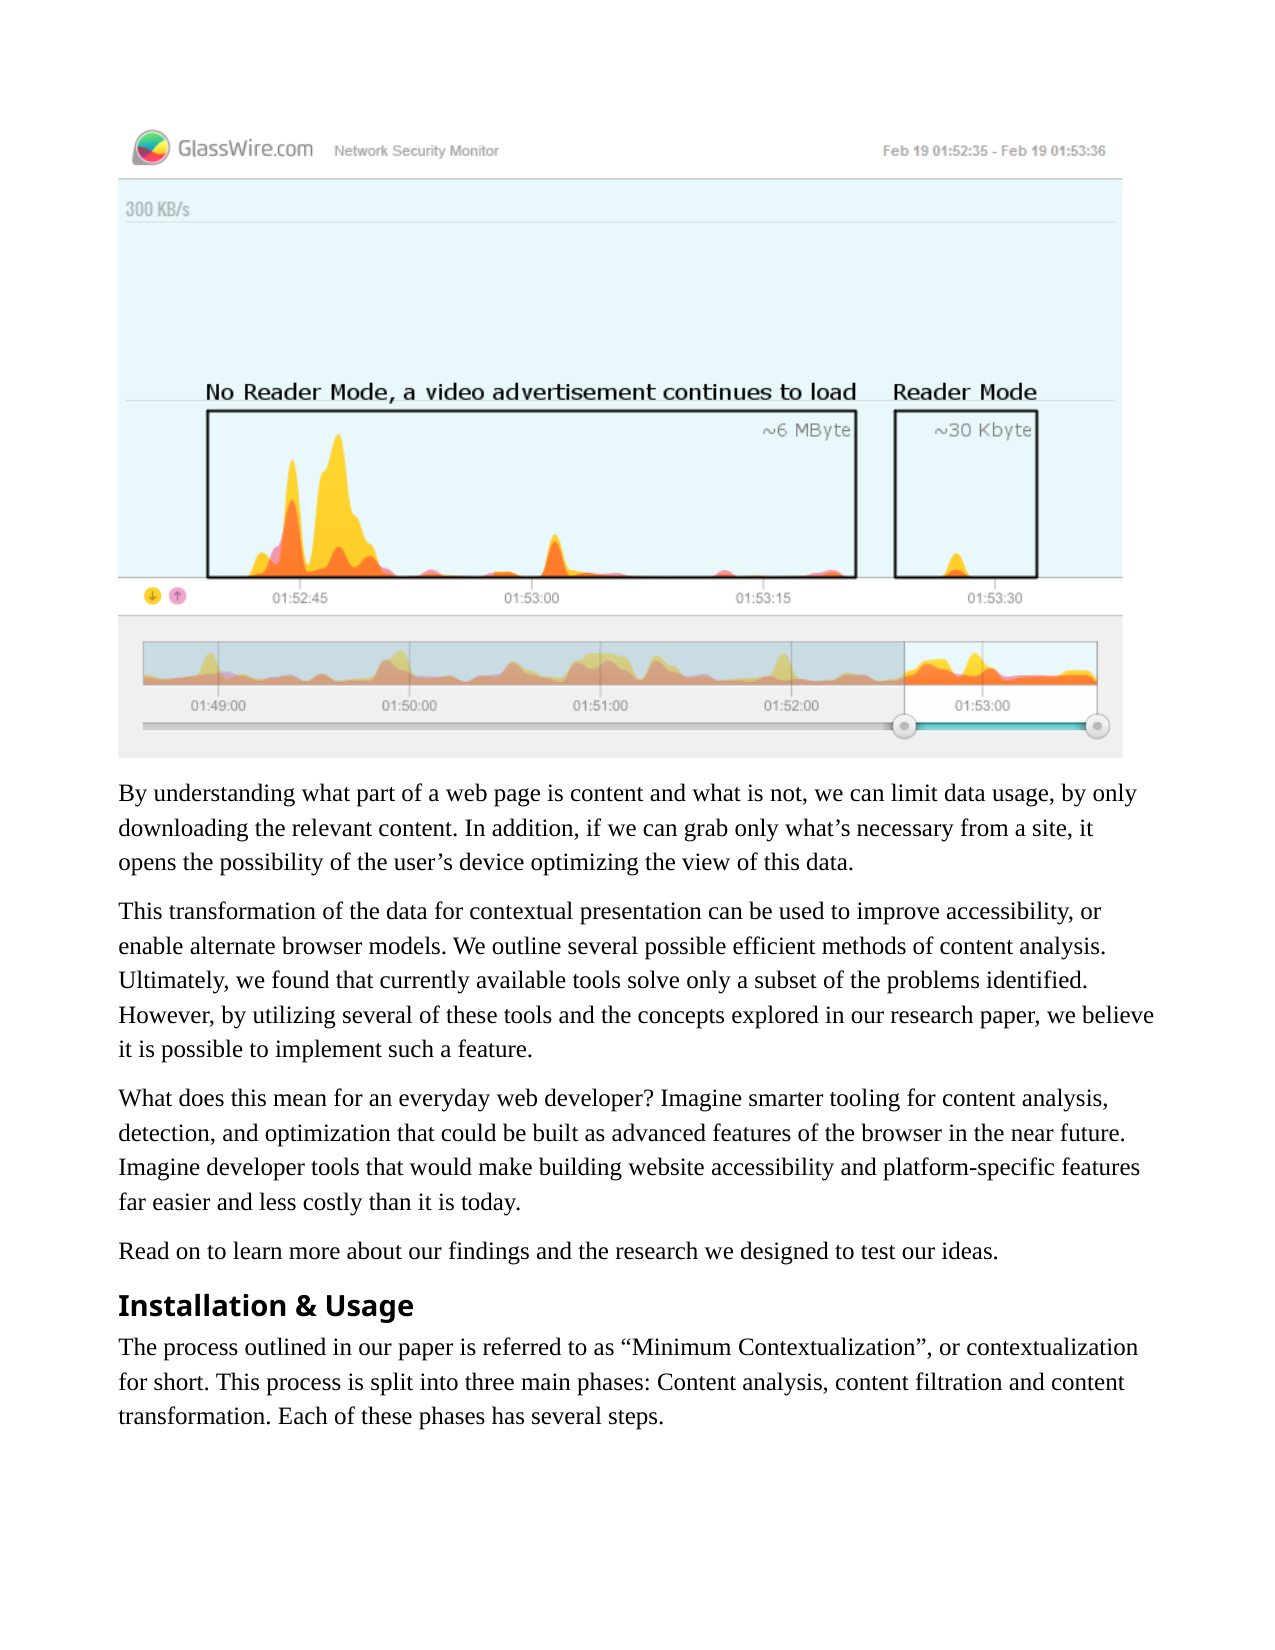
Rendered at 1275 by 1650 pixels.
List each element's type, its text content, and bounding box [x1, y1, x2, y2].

text The process outlined in our paper is referred to as “Minimum Contextualization”, or contextualization for short. This process is split into three main phases: Content analysis, content filtration and content transformation. Each of these phases has several steps. [118, 1332, 1157, 1430]
text By understanding what part of a web page is content and what is not, we can limit data usage, by only downloading the relevant content. In addition, if we can grab only what’s necessary from a site, it opens the possibility of the user’s device optimizing the view of this data. [118, 778, 1157, 876]
text This transformation of the data for contextual presentation can be used to improve accessibility, or enable alternate browser models. We outline several possible efficient methods of content analysis. Ultimately, we found that currently available tools solve only a subset of the problems identified. However, by utilizing several of these tools and the concepts explored in our research paper, we believe it is possible to implement such a feature. [118, 896, 1157, 1063]
picture [118, 118, 1123, 758]
text Read on to learn more about our findings and the research we designed to test our ideas. [118, 1236, 1157, 1264]
subtitle Installation & Usage [118, 1285, 1157, 1324]
text What does this mean for an everyday web developer? Imagine smarter tooling for content analysis, detection, and optimization that could be built as advanced features of the browser in the near future. Imagine developer tools that would make building website accessibility and platform-specific features far easier and less costly than it is today. [118, 1083, 1157, 1215]
